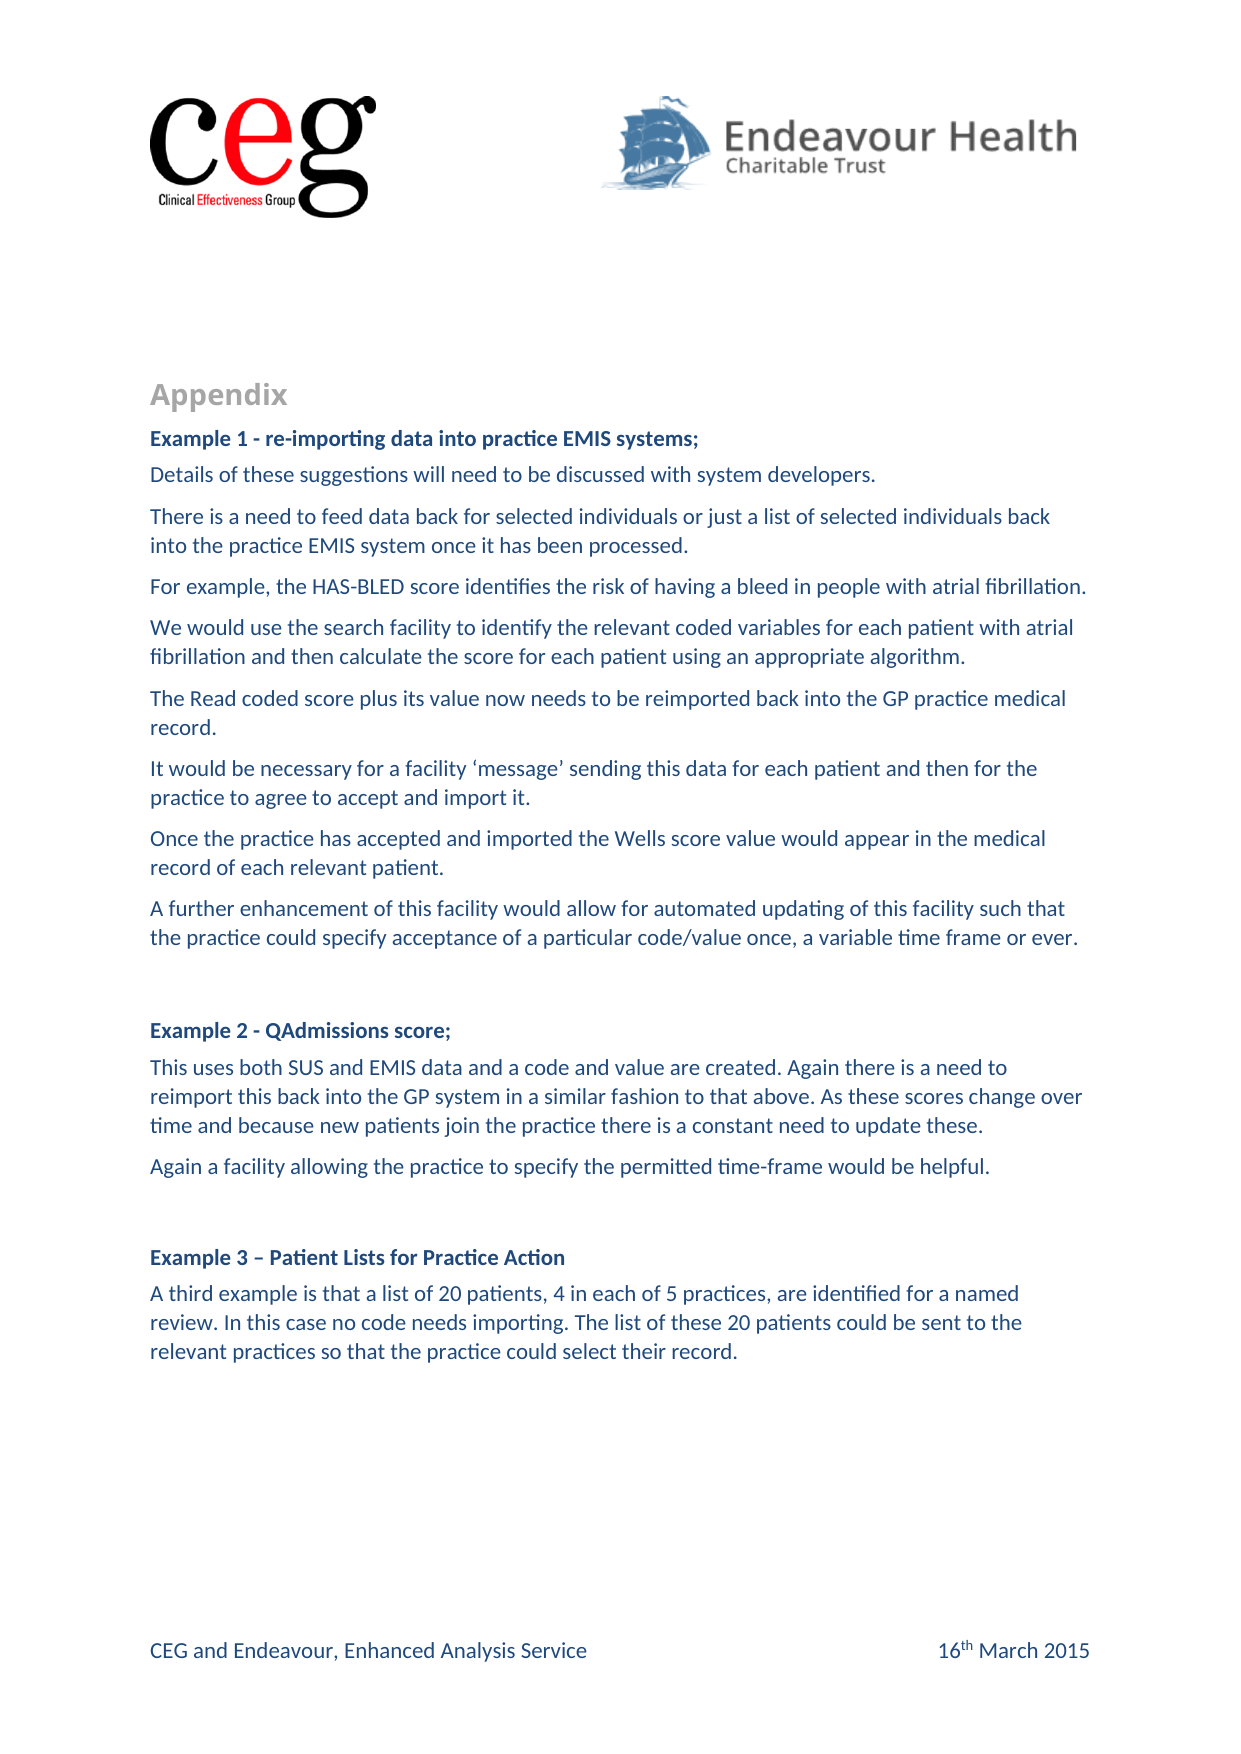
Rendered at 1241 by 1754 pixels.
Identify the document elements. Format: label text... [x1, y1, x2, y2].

text Again a facility allowing the practice to specify the permitted time-frame would be helpful. [150, 1152, 1090, 1180]
text A third example is that a list of 20 patients, 4 in each of 5 practices, are identified for a named review. In this case no code needs importing. The list of these 20 patients could be sent to the relevant practices so that the practice could select their record. [150, 1279, 1090, 1365]
subtitle Example 3 – Patient Lists for Practice Action [150, 1243, 1090, 1271]
picture [600, 96, 1077, 190]
text The Read coded score plus its value now needs to be reimported back into the GP practice medical record. [150, 684, 1090, 741]
text There is a need to feed data back for selected individuals or just a list of selected individuals back into the practice EMIS system once it has been processed. [150, 502, 1090, 559]
text A further enhancement of this facility would allow for automated updating of this facility such that the practice could specify acceptance of a particular code/value once, a variable time frame or ever. [150, 894, 1090, 951]
picture [150, 96, 376, 218]
text For example, the HAS-BLED score identifies the risk of having a bleed in people with atrial fibrillation. [150, 572, 1090, 600]
subtitle Example 1 - re-importing data into practice EMIS systems; [150, 424, 1090, 452]
text Details of these suggestions will need to be discussed with system developers. [150, 461, 1090, 489]
text We would use the search facility to identify the relevant coded variables for each patient with atrial fibrillation and then calculate the score for each patient using an appropriate algorithm. [150, 613, 1090, 670]
subtitle Appendix [150, 375, 1090, 414]
text It would be necessary for a facility ‘message’ sending this data for each patient and then for the practice to agree to accept and import it. [150, 754, 1090, 811]
subtitle Example 2 - QAdmissions score; [150, 1017, 1090, 1045]
text Once the practice has accepted and imported the Wells score value would appear in the medical record of each relevant patient. [150, 824, 1090, 881]
text This uses both SUS and EMIS data and a code and value are created. Again there is a need to reimport this back into the GP system in a similar fashion to that above. As these scores change over time and because new patients join the practice there is a constant need to update these. [150, 1053, 1090, 1139]
